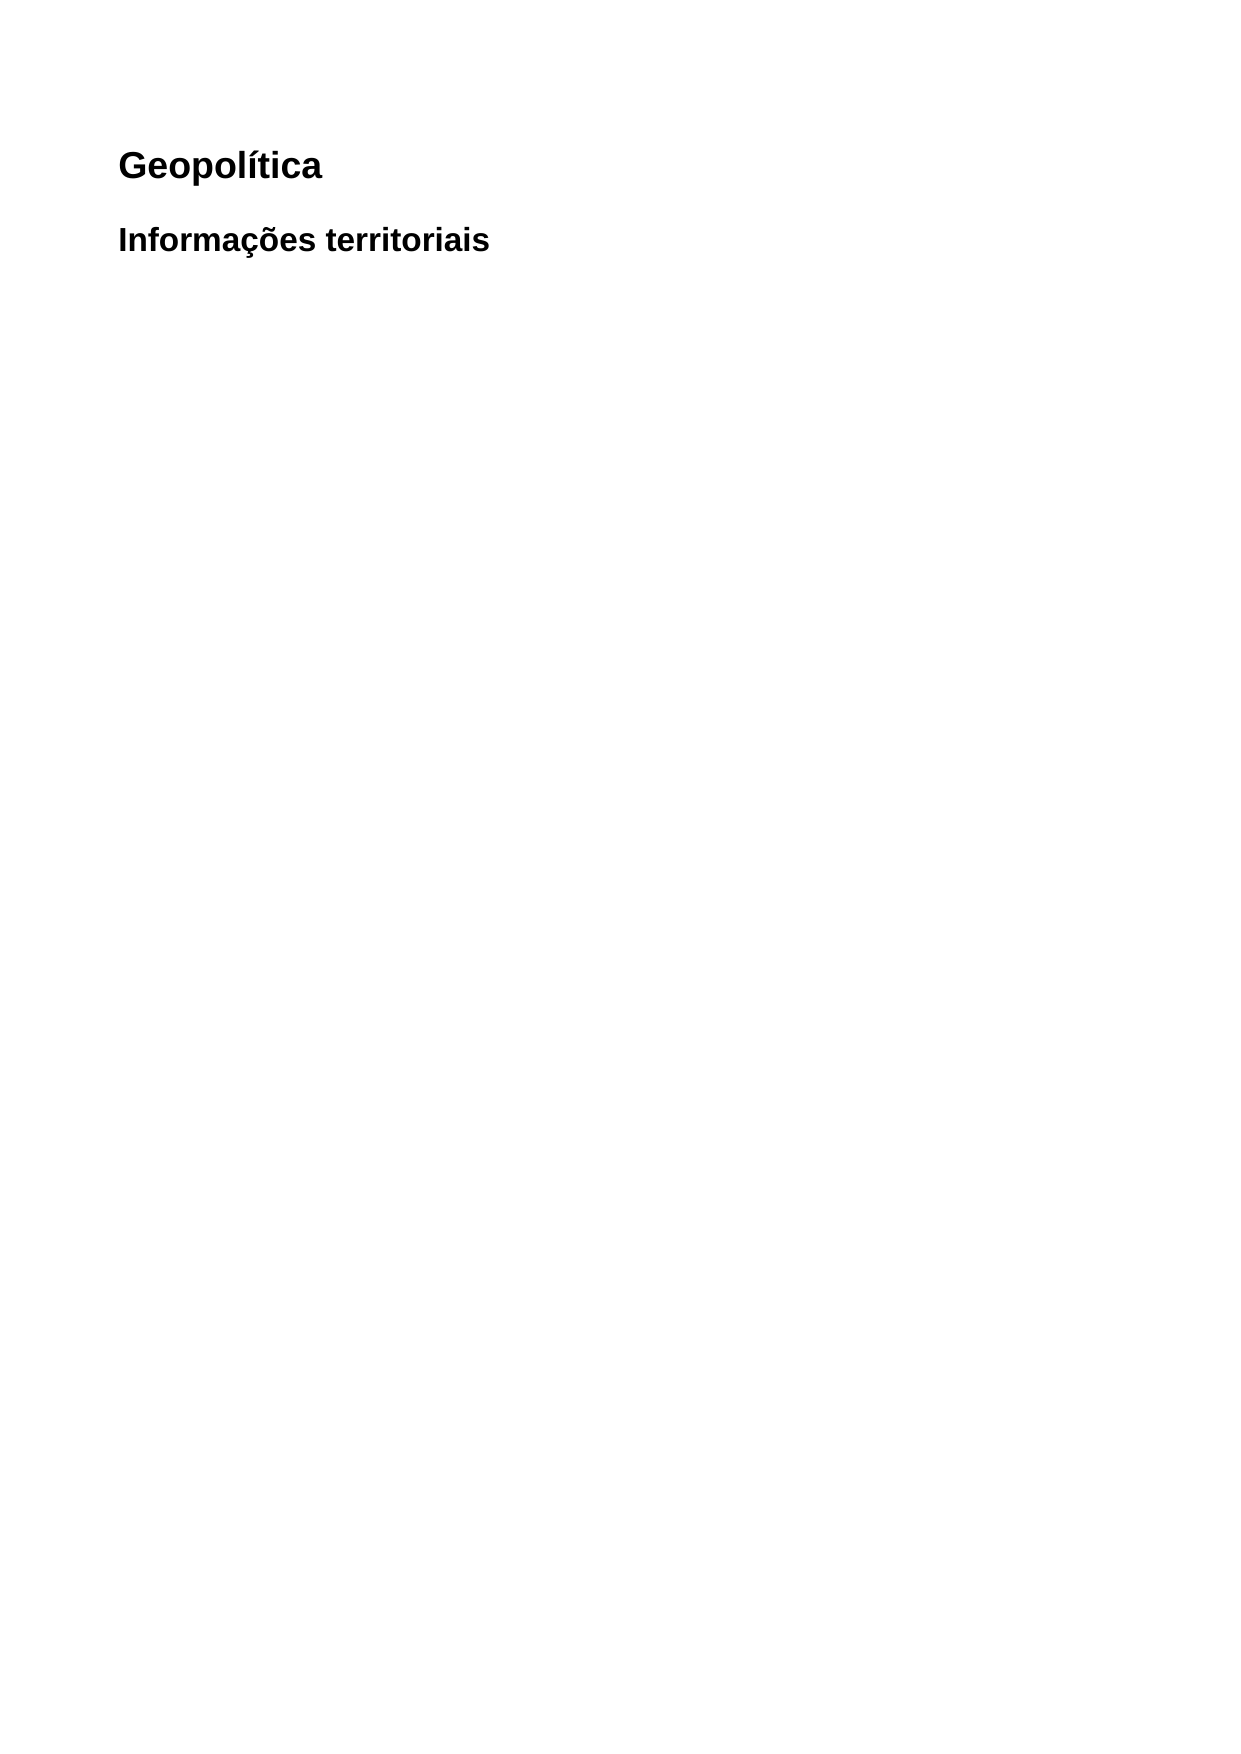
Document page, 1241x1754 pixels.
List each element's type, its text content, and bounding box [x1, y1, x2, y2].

subtitle Geopolítica [118, 143, 1122, 186]
subtitle Informações territoriais [118, 219, 1122, 258]
